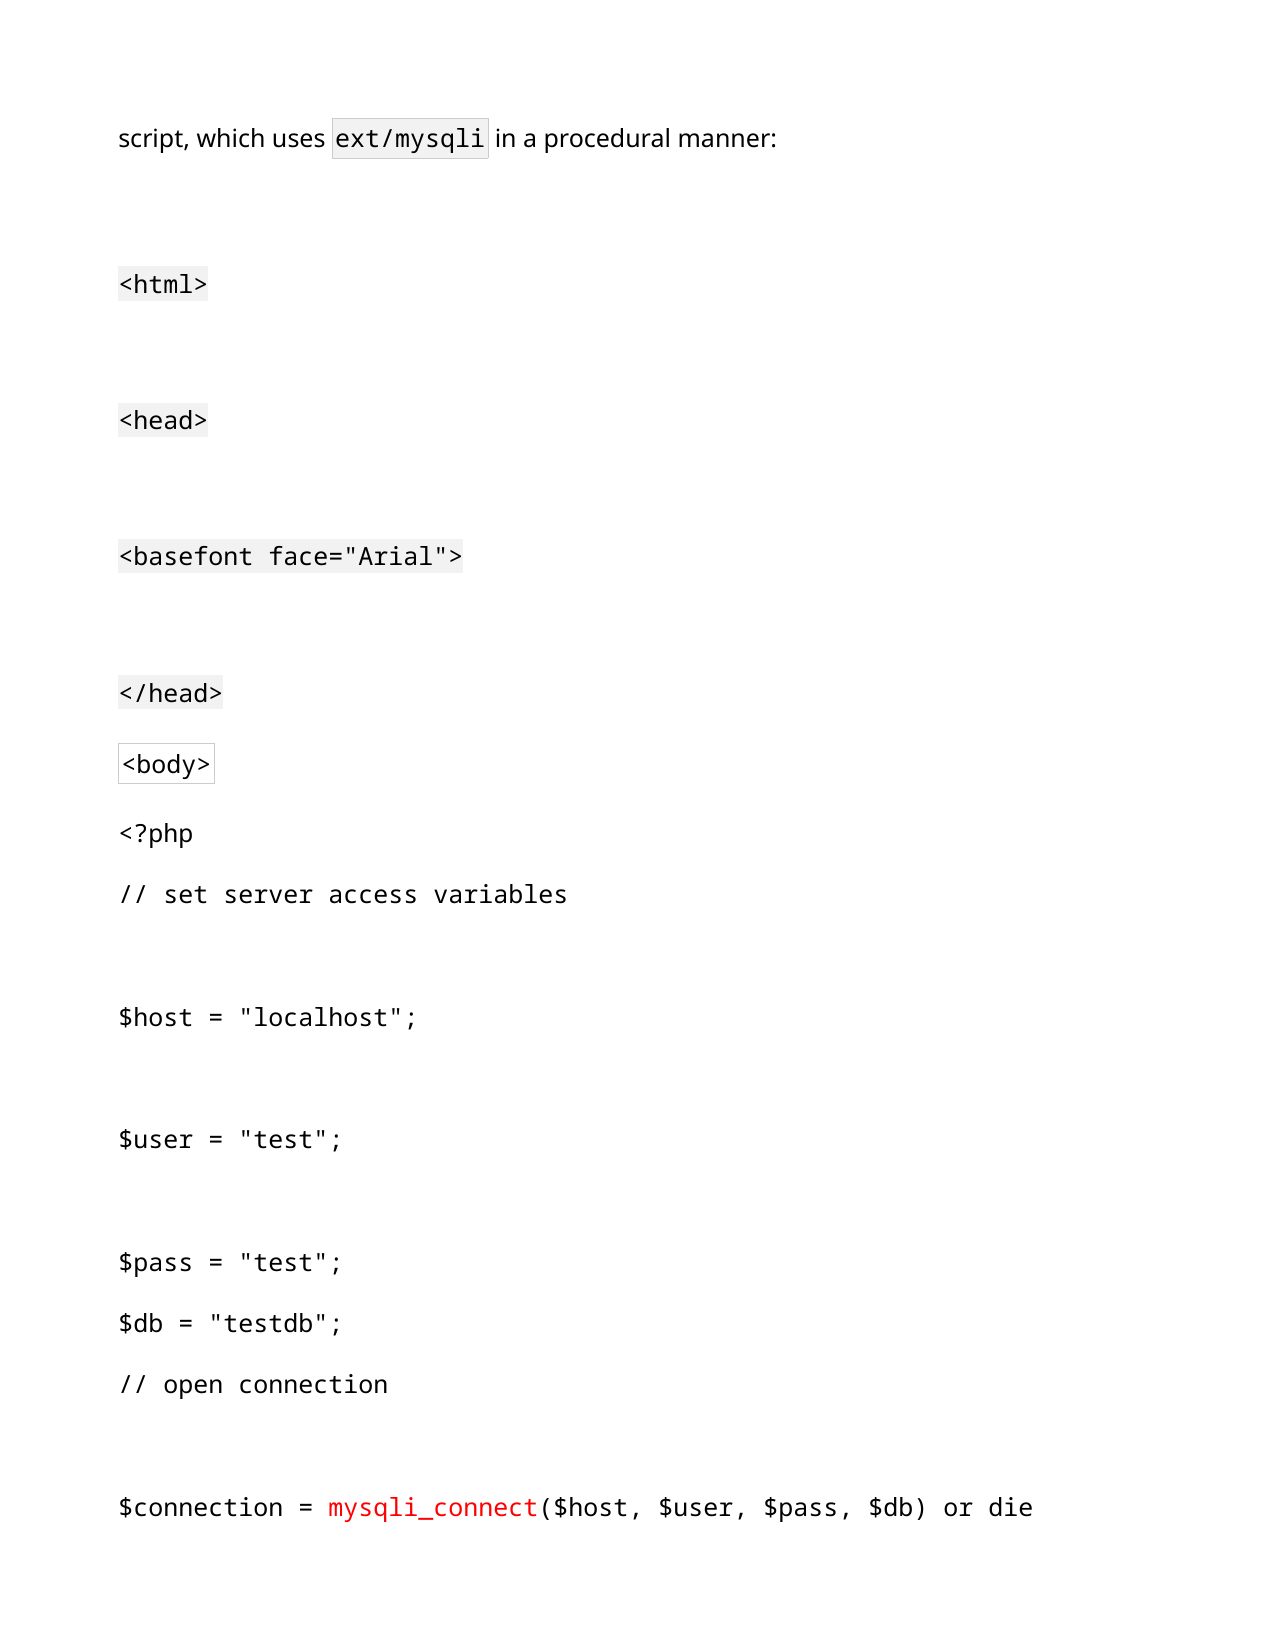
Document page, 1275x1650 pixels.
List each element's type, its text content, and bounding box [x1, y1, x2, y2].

text in a procedural manner: [489, 118, 1157, 158]
text $db = "testdb"; [118, 1306, 1157, 1339]
text ext/mysqli [333, 119, 488, 158]
text // open connection $connection = mysqli_connect($host, $user, $pass, $db) or die [118, 1367, 1157, 1523]
text // set server access variables $host = "localhost"; $user = "test"; $pass = "test"; [118, 877, 1157, 1278]
text <html> <head> <basefont face="Arial"> </head> [118, 198, 1157, 709]
text script, which uses [118, 118, 332, 158]
text <?php [118, 816, 1157, 849]
text [215, 743, 1157, 783]
text <body> [119, 744, 214, 783]
